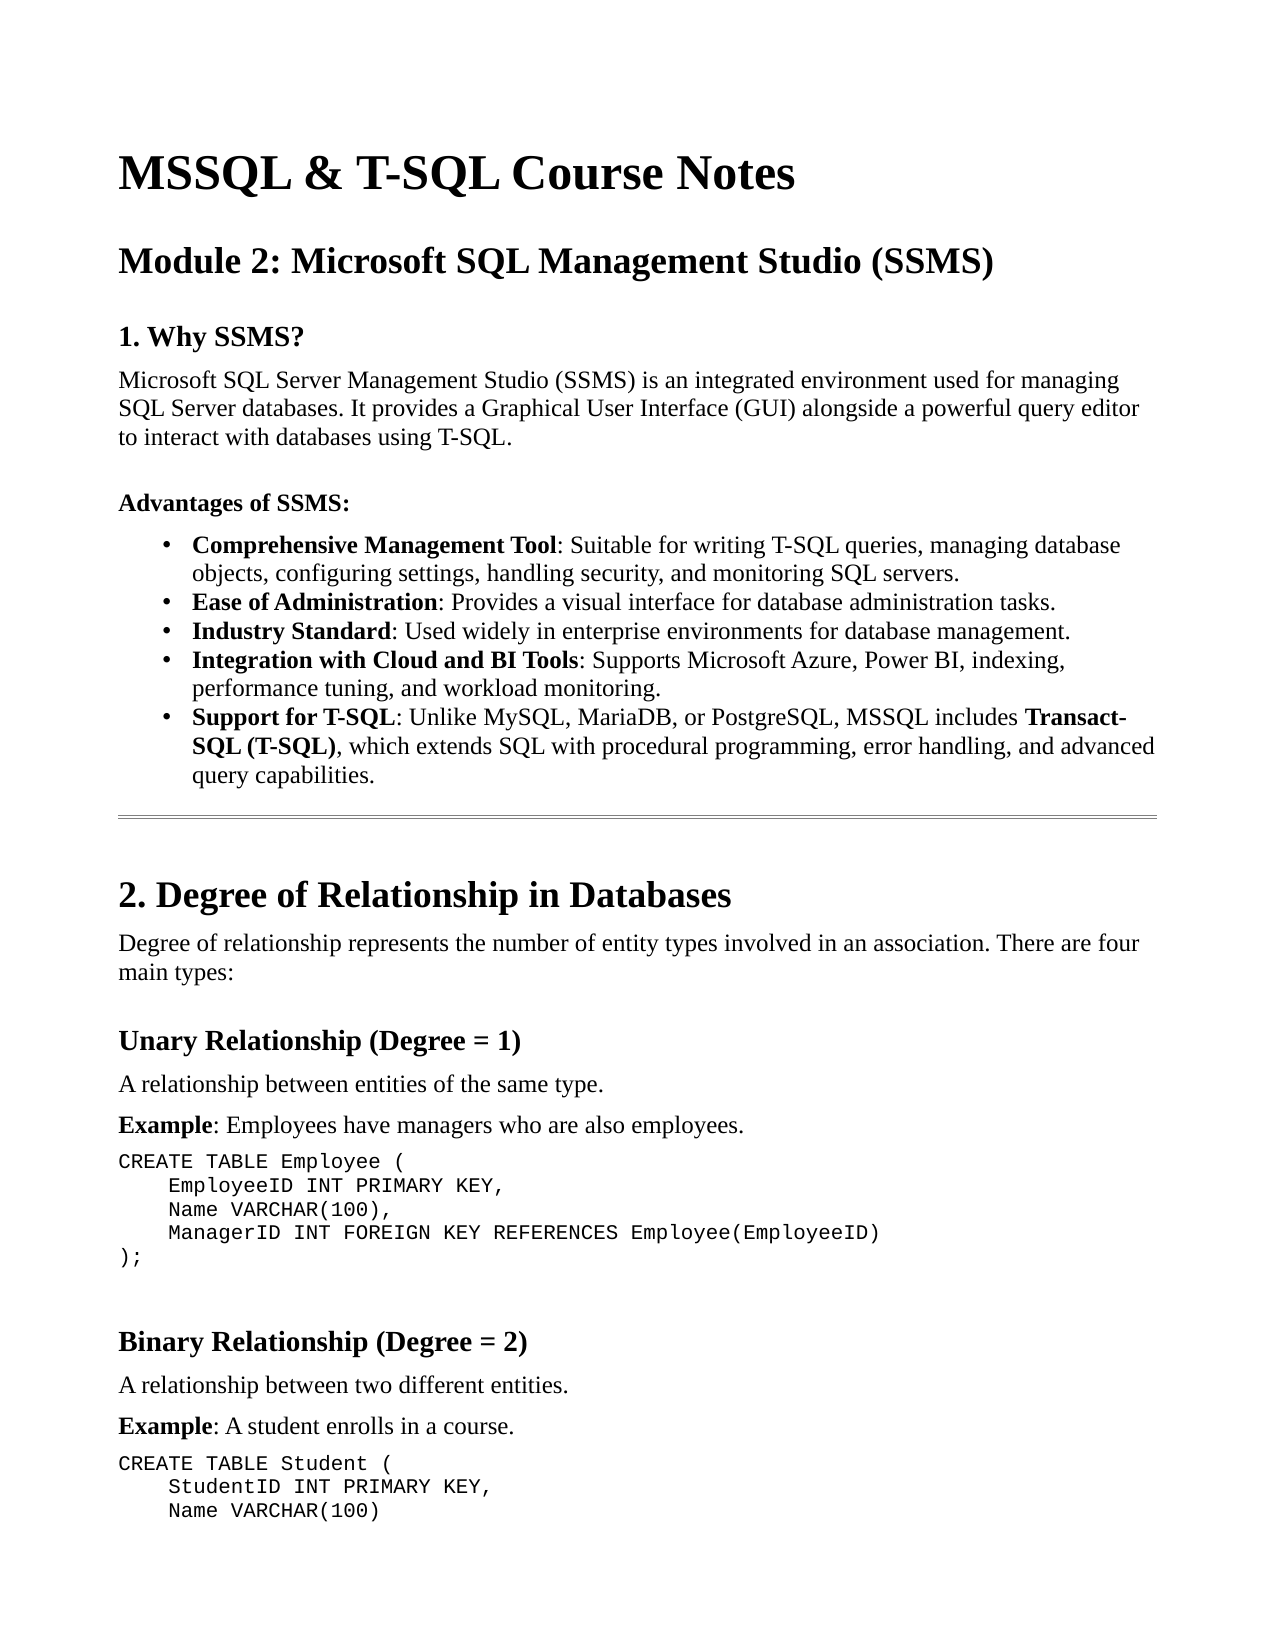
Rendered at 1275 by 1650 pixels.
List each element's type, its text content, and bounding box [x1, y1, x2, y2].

subtitle Advantages of SSMS: [118, 488, 1157, 517]
list Support for T-SQL: Unlike MySQL, MariaDB, or PostgreSQL, MSSQL includes Transact-SQL (T-SQL), which extends SQL with procedural programming, error handling, and advanced query capabilities. [162, 702, 1157, 788]
text EmployeeID INT PRIMARY KEY, [118, 1175, 1157, 1199]
text Example: Employees have managers who are also employees. [118, 1110, 1157, 1139]
subtitle MSSQL & T-SQL Course Notes [118, 143, 1157, 201]
text CREATE TABLE Student ( [118, 1453, 1157, 1476]
text Microsoft SQL Server Management Studio (SSMS) is an integrated environment used for managing SQL Server databases. It provides a Graphical User Interface (GUI) alongside a powerful query editor to interact with databases using T-SQL. [118, 365, 1157, 451]
text StudentID INT PRIMARY KEY, [118, 1476, 1157, 1500]
list Ease of Administration: Provides a visual interface for database administration tasks. [162, 587, 1157, 616]
subtitle Unary Relationship (Degree = 1) [118, 1023, 1157, 1056]
subtitle Binary Relationship (Degree = 2) [118, 1324, 1157, 1358]
text A relationship between two different entities. [118, 1370, 1157, 1399]
text ); [118, 1246, 1157, 1269]
subtitle Module 2: Microsoft SQL Management Studio (SSMS) [118, 238, 1157, 281]
list Comprehensive Management Tool: Suitable for writing T-SQL queries, managing database objects, configuring settings, handling security, and monitoring SQL servers. [162, 530, 1157, 587]
list Integration with Cloud and BI Tools: Supports Microsoft Azure, Power BI, indexing, performance tuning, and workload monitoring. [162, 645, 1157, 702]
text ManagerID INT FOREIGN KEY REFERENCES Employee(EmployeeID) [118, 1222, 1157, 1246]
text Name VARCHAR(100), [118, 1199, 1157, 1222]
list Industry Standard: Used widely in enterprise environments for database management. [162, 616, 1157, 645]
text Name VARCHAR(100) [118, 1500, 1157, 1523]
text Example: A student enrolls in a course. [118, 1411, 1157, 1440]
text A relationship between entities of the same type. [118, 1069, 1157, 1098]
text Degree of relationship represents the number of entity types involved in an association. There are four main types: [118, 928, 1157, 985]
text CREATE TABLE Employee ( [118, 1151, 1157, 1175]
subtitle 2. Degree of Relationship in Databases [118, 872, 1157, 915]
subtitle 1. Why SSMS? [118, 319, 1157, 352]
